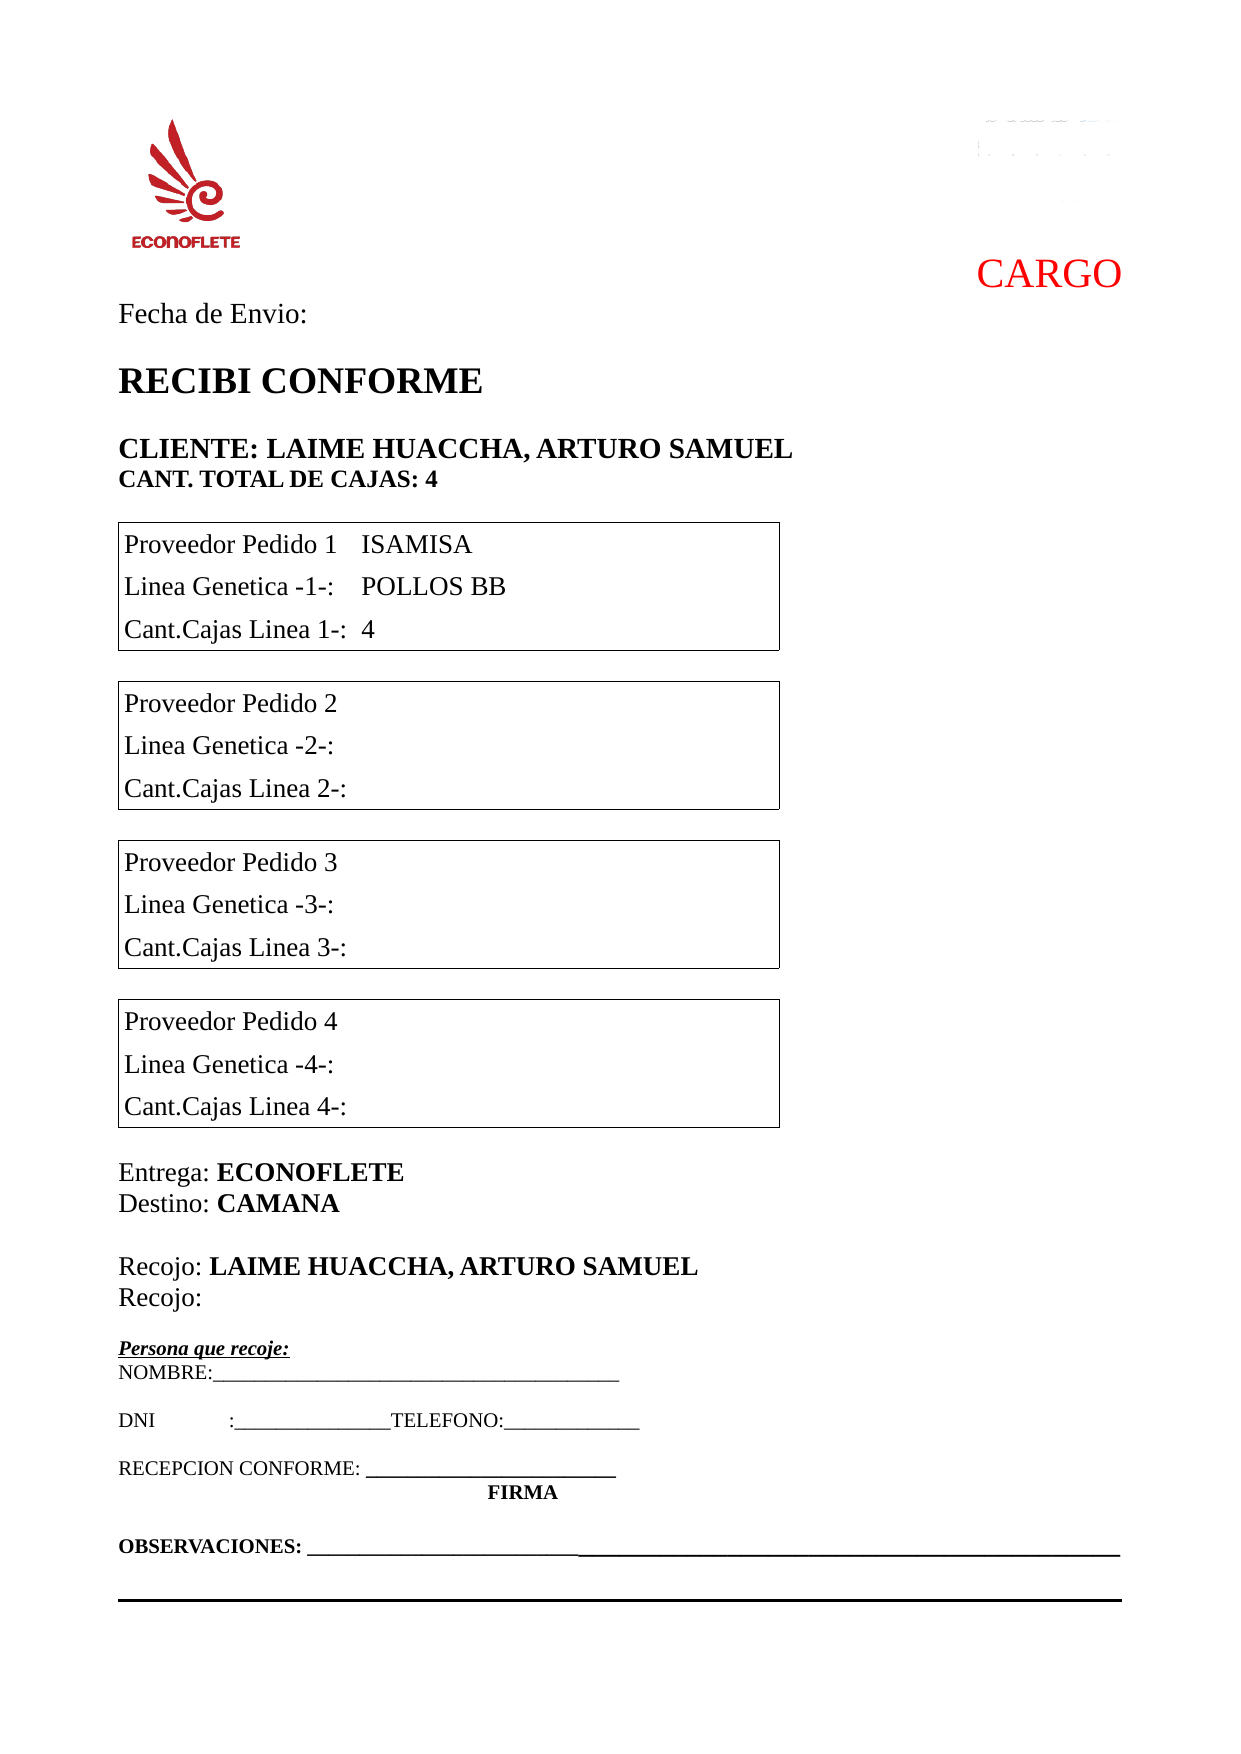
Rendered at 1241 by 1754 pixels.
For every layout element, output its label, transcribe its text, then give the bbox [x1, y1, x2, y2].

table_cell [356, 841, 779, 883]
table_cell [118, 651, 356, 681]
text Recojo: [118, 1281, 1122, 1312]
table_cell [356, 1085, 779, 1127]
table_cell Linea Genetica -3-: [119, 883, 356, 926]
text Destino: CAMANA [118, 1187, 1122, 1218]
table_cell [356, 969, 779, 999]
table_cell [356, 724, 779, 766]
table_cell Cant.Cajas Linea 3-: [119, 926, 356, 968]
table_cell Linea Genetica -1-: [119, 565, 356, 607]
text OBSERVACIONES: __________________________________________________________________ [118, 1528, 1122, 1559]
text CARGO [118, 224, 1122, 297]
table_cell Linea Genetica -2-: [119, 724, 356, 766]
text FIRMA [118, 1480, 1122, 1504]
table_cell Cant.Cajas Linea 1-: [119, 607, 356, 650]
text CLIENTE: LAIME HUACCHA, ARTURO SAMUEL [118, 431, 1122, 464]
text RECIBI CONFORME [118, 359, 1122, 402]
table_cell [356, 1042, 779, 1085]
table_cell Cant.Cajas Linea 4-: [119, 1085, 356, 1127]
text DNI :_______________TELEFONO:_____________ [118, 1408, 1122, 1432]
table_cell [356, 766, 779, 809]
table_cell [356, 810, 779, 840]
table_cell Proveedor Pedido 2 [119, 682, 356, 724]
table_cell [356, 883, 779, 926]
table_header ISAMISA [356, 523, 779, 564]
table_cell [118, 810, 356, 840]
text Fecha de Envio: [118, 297, 1122, 330]
table_cell [356, 682, 779, 724]
table_cell [356, 926, 779, 968]
text Persona que recoje: [118, 1336, 1122, 1360]
text Entrega: ECONOFLETE [118, 1156, 1122, 1187]
table_header Proveedor Pedido 1 [119, 523, 356, 564]
text RECEPCION CONFORME: ________________________ [118, 1456, 1122, 1480]
table_cell [356, 651, 779, 681]
table_cell 4 [356, 607, 779, 650]
table_cell POLLOS BB [356, 565, 779, 607]
text NOMBRE:_______________________________________ [118, 1360, 1122, 1384]
picture [118, 118, 254, 249]
table_cell Proveedor Pedido 3 [119, 841, 356, 883]
table_cell Linea Genetica -4-: [119, 1042, 356, 1085]
text CANT. TOTAL DE CAJAS: 4 [118, 464, 1122, 493]
text Recojo: LAIME HUACCHA, ARTURO SAMUEL [118, 1249, 1122, 1281]
table_cell Proveedor Pedido 4 [119, 1000, 356, 1042]
table_cell Cant.Cajas Linea 2-: [119, 766, 356, 809]
table_cell [118, 969, 356, 999]
table_cell [356, 1000, 779, 1042]
